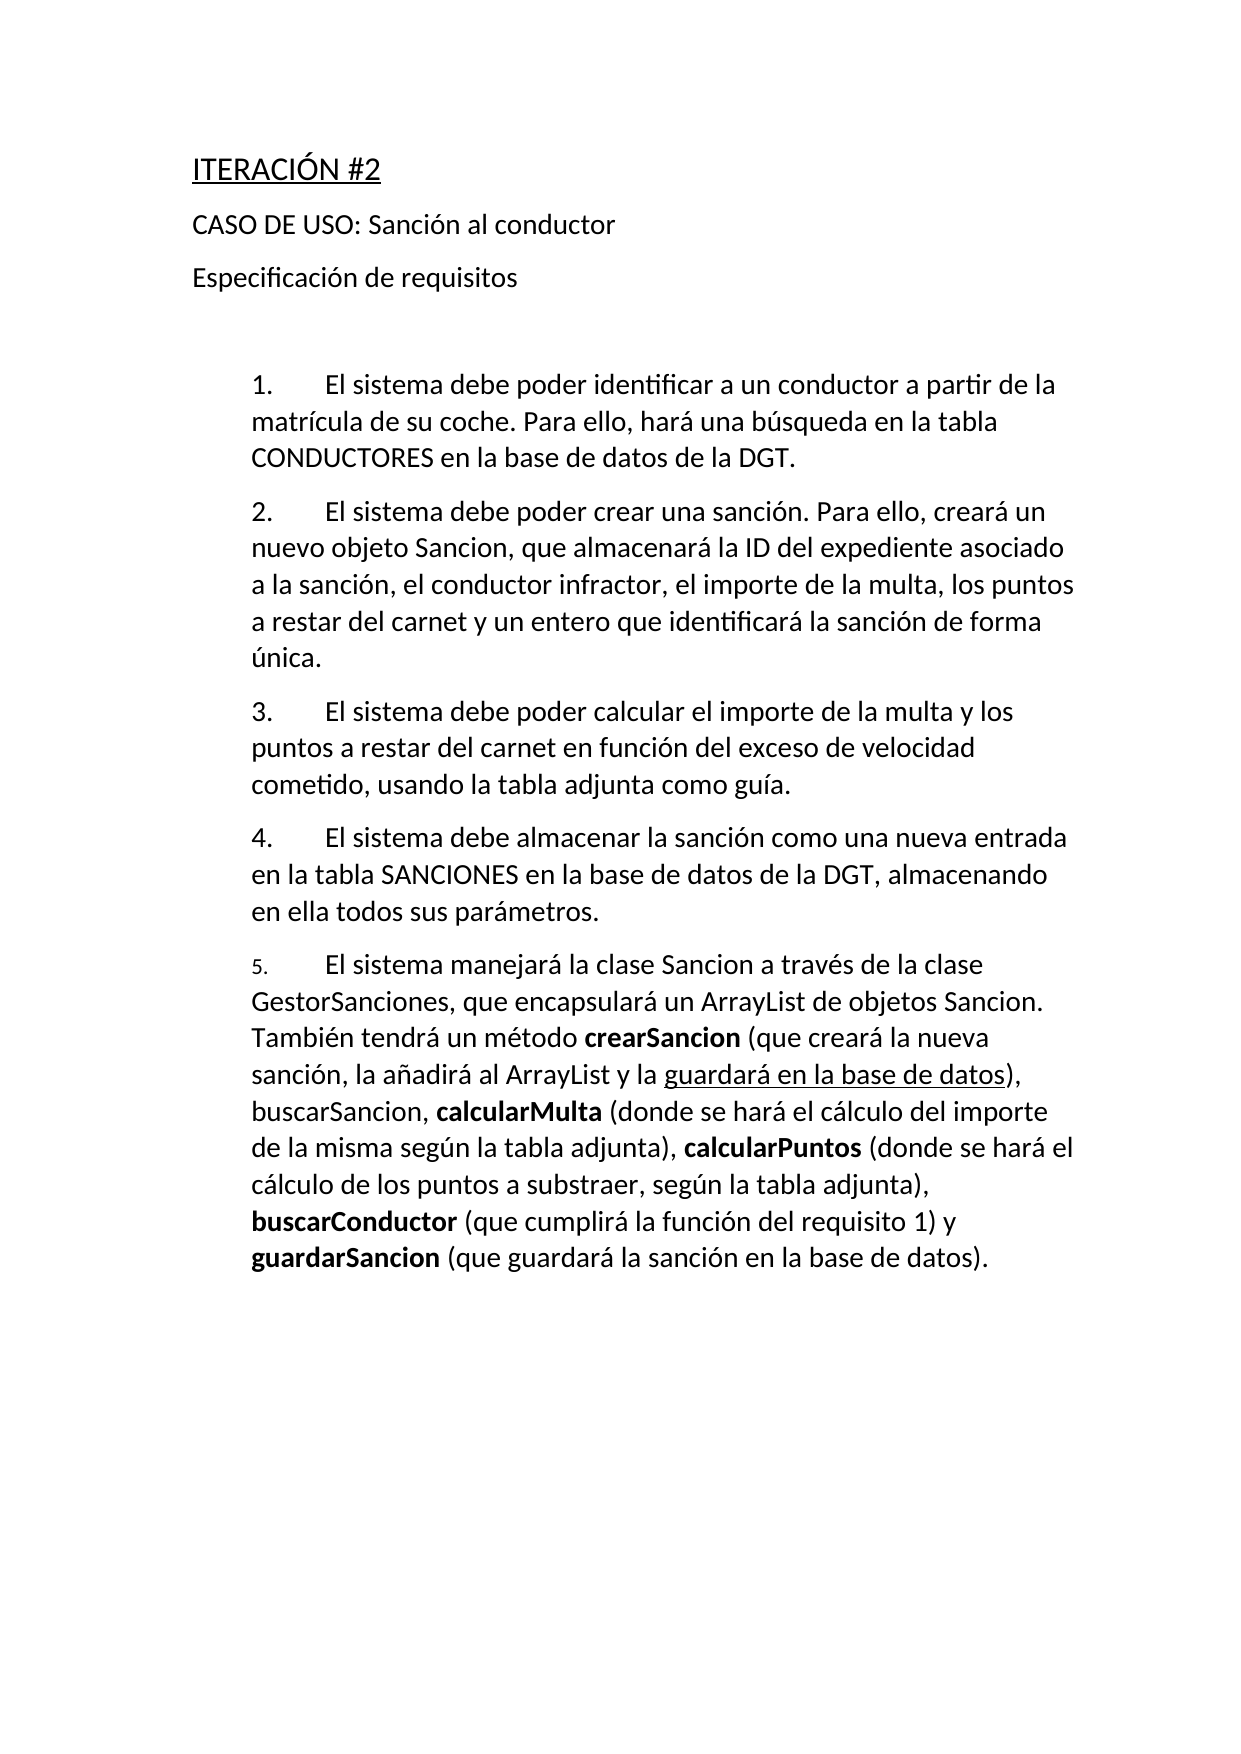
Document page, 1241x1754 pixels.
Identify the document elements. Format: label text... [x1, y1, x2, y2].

text Especificación de requisitos [192, 259, 1078, 295]
text CASO DE USO: Sanción al conductor [192, 206, 1078, 242]
list El sistema debe almacenar la sanción como una nueva entrada en la tabla SANCIONES en la base de datos de la DGT, almacenando en ella todos sus parámetros. [251, 819, 1078, 928]
list El sistema manejará la clase Sancion a través de la clase GestorSanciones, que encapsulará un ArrayList de objetos Sancion. También tendrá un método crearSancion (que creará la nueva sanción, la añadirá al ArrayList y la guardará en la base de datos), buscarSancion, calcularMulta (donde se hará el cálculo del importe de la misma según la tabla adjunta), calcularPuntos (donde se hará el cálculo de los puntos a substraer, según la tabla adjunta), buscarConductor (que cumplirá la función del requisito 1) y guardarSancion (que guardará la sanción en la base de datos). [251, 946, 1078, 1275]
text ITERACIÓN #2 [192, 148, 1078, 188]
list El sistema debe poder crear una sanción. Para ello, creará un nuevo objeto Sancion, que almacenará la ID del expediente asociado a la sanción, el conductor infractor, el importe de la multa, los puntos a restar del carnet y un entero que identificará la sanción de forma única. [251, 493, 1078, 675]
list El sistema debe poder identificar a un conductor a partir de la matrícula de su coche. Para ello, hará una búsqueda en la tabla CONDUCTORES en la base de datos de la DGT. [251, 366, 1078, 475]
list El sistema debe poder calcular el importe de la multa y los puntos a restar del carnet en función del exceso de velocidad cometido, usando la tabla adjunta como guía. [251, 693, 1078, 802]
